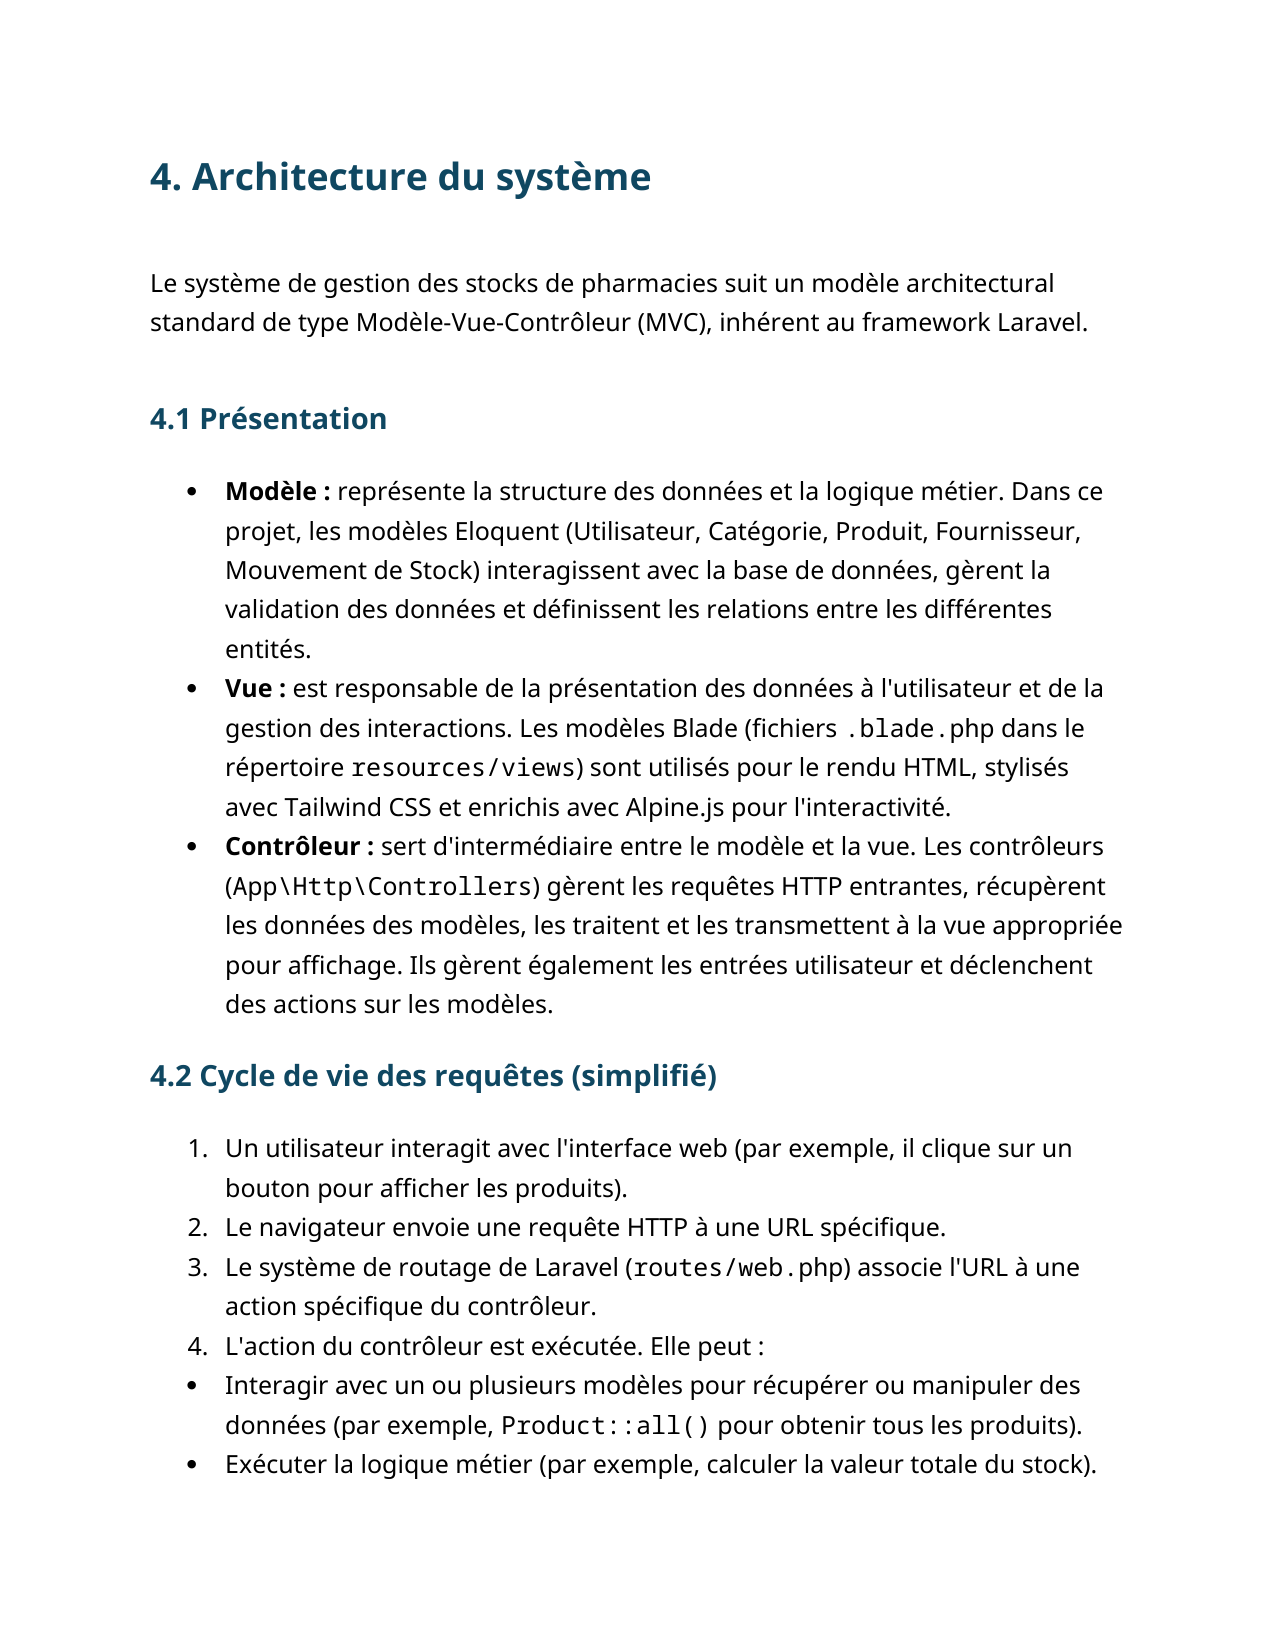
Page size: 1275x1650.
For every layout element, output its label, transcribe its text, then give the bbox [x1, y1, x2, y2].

list Le système de routage de Laravel (routes/web.php) associe l'URL à une action spécifique du contrôleur. [187, 1249, 1125, 1323]
subtitle 4. Architecture du système [150, 150, 1125, 201]
list Le navigateur envoie une requête HTTP à une URL spécifique. [187, 1210, 1125, 1244]
list Contrôleur : sert d'intermédiaire entre le modèle et la vue. Les contrôleurs (App\Http\Controllers) gèrent les requêtes HTTP entrantes, récupèrent les données des modèles, les traitent et les transmettent à la vue appropriée pour affichage. Ils gèrent également les entrées utilisateur et déclenchent des actions sur les modèles. [187, 829, 1125, 1021]
subtitle 4.2 Cycle de vie des requêtes (simplifié) [150, 1056, 1125, 1095]
list Interagir avec un ou plusieurs modèles pour récupérer ou manipuler des données (par exemple, Product::all() pour obtenir tous les produits). [187, 1368, 1125, 1441]
list Un utilisateur interagit avec l'interface web (par exemple, il clique sur un bouton pour afficher les produits). [187, 1131, 1125, 1204]
text Le système de gestion des stocks de pharmacies suit un modèle architectural standard de type Modèle-Vue-Contrôleur (MVC), inhérent au framework Laravel. [150, 265, 1125, 339]
list Modèle : représente la structure des données et la logique métier. Dans ce projet, les modèles Eloquent (Utilisateur, Catégorie, Produit, Fournisseur, Mouvement de Stock) interagissent avec la base de données, gèrent la validation des données et définissent les relations entre les différentes entités. [187, 474, 1125, 666]
list L'action du contrôleur est exécutée. Elle peut : [187, 1328, 1125, 1362]
subtitle 4.1 Présentation [150, 398, 1125, 438]
list Exécuter la logique métier (par exemple, calculer la valeur totale du stock). [187, 1447, 1125, 1481]
list Vue : est responsable de la présentation des données à l'utilisateur et de la gestion des interactions. Les modèles Blade (fichiers .blade.php dans le répertoire resources/views) sont utilisés pour le rendu HTML, stylisés avec Tailwind CSS et enrichis avec Alpine.js pour l'interactivité. [187, 671, 1125, 824]
